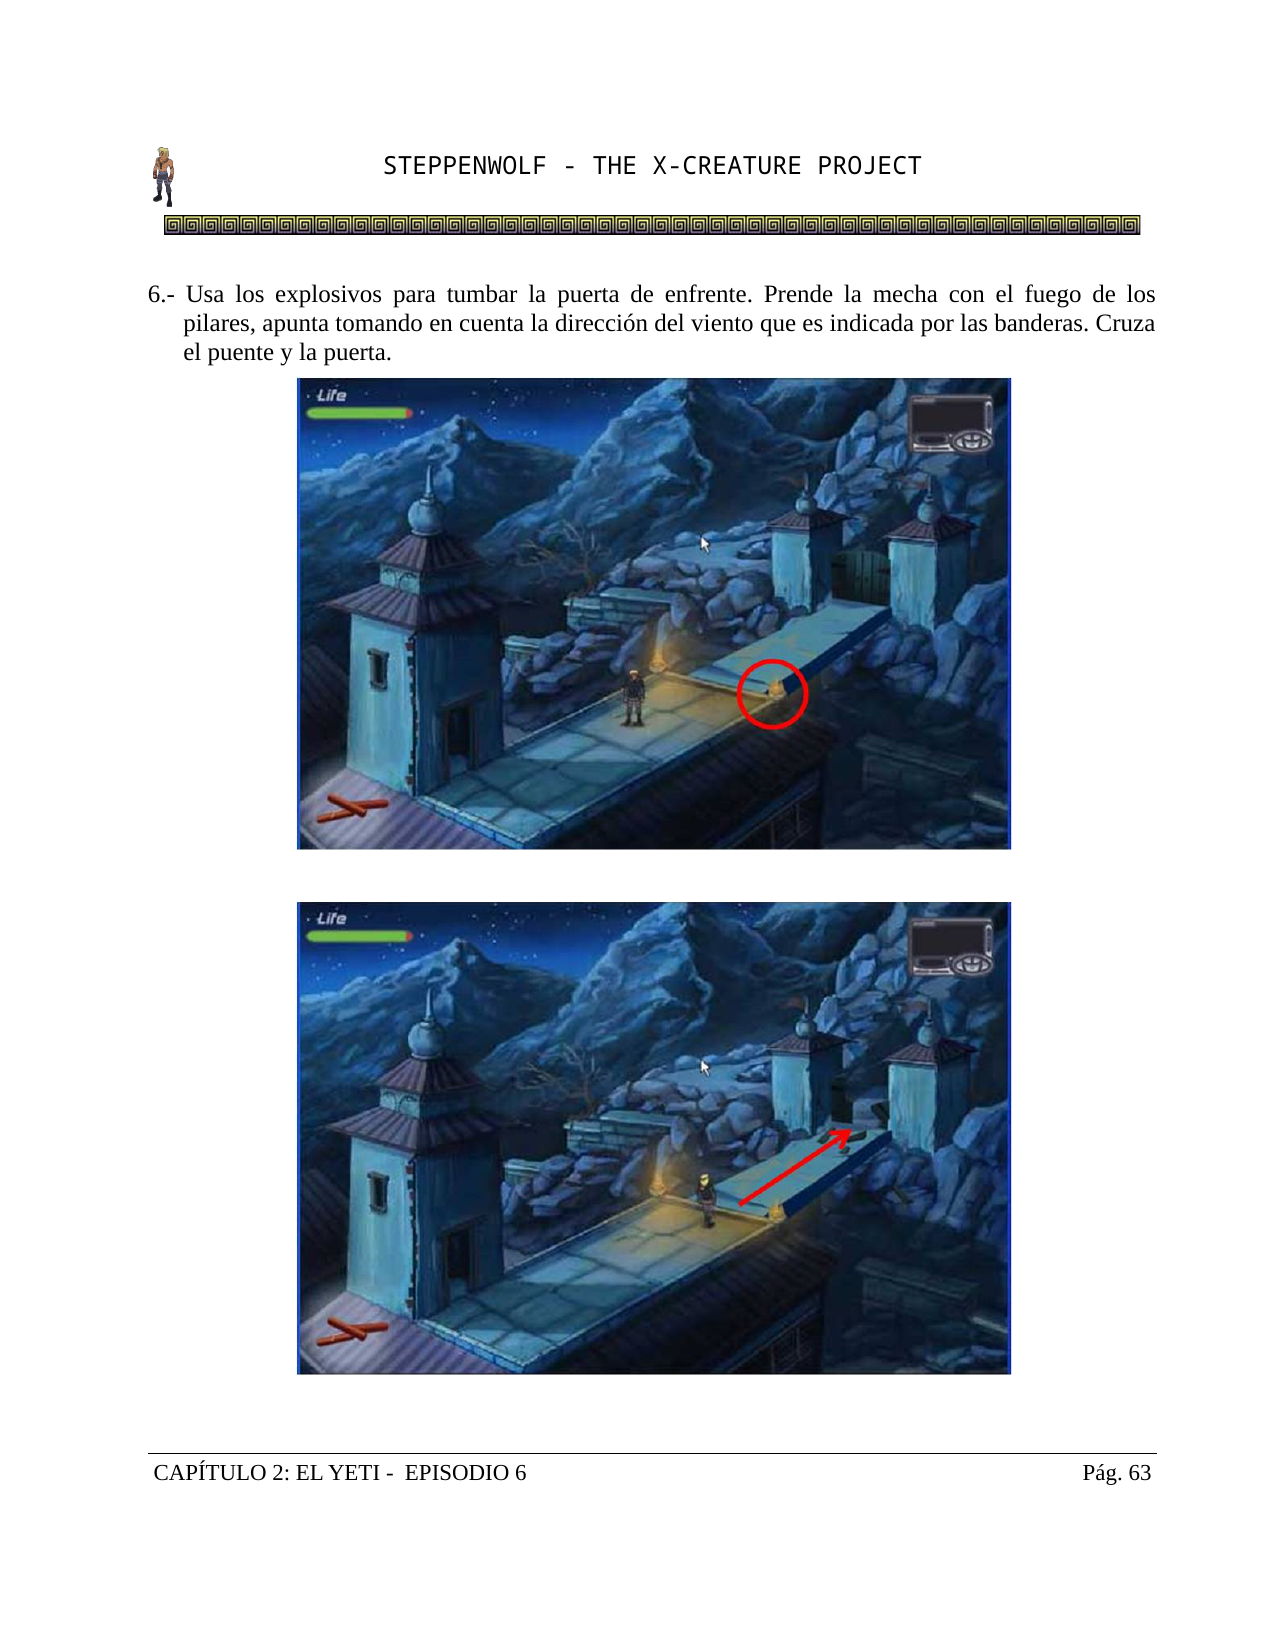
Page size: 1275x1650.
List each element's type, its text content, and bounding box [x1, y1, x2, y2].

text 6.- Usa los explosivos para tumbar la puerta de enfrente. Prende la mecha con el fuego de los pilares, apunta tomando en cuenta la dirección del viento que es indicada por las banderas. Cruza el puente y la puerta. [148, 279, 1157, 366]
picture [296, 902, 1012, 1375]
picture [147, 147, 181, 207]
picture [296, 377, 1012, 850]
picture [164, 215, 1141, 235]
